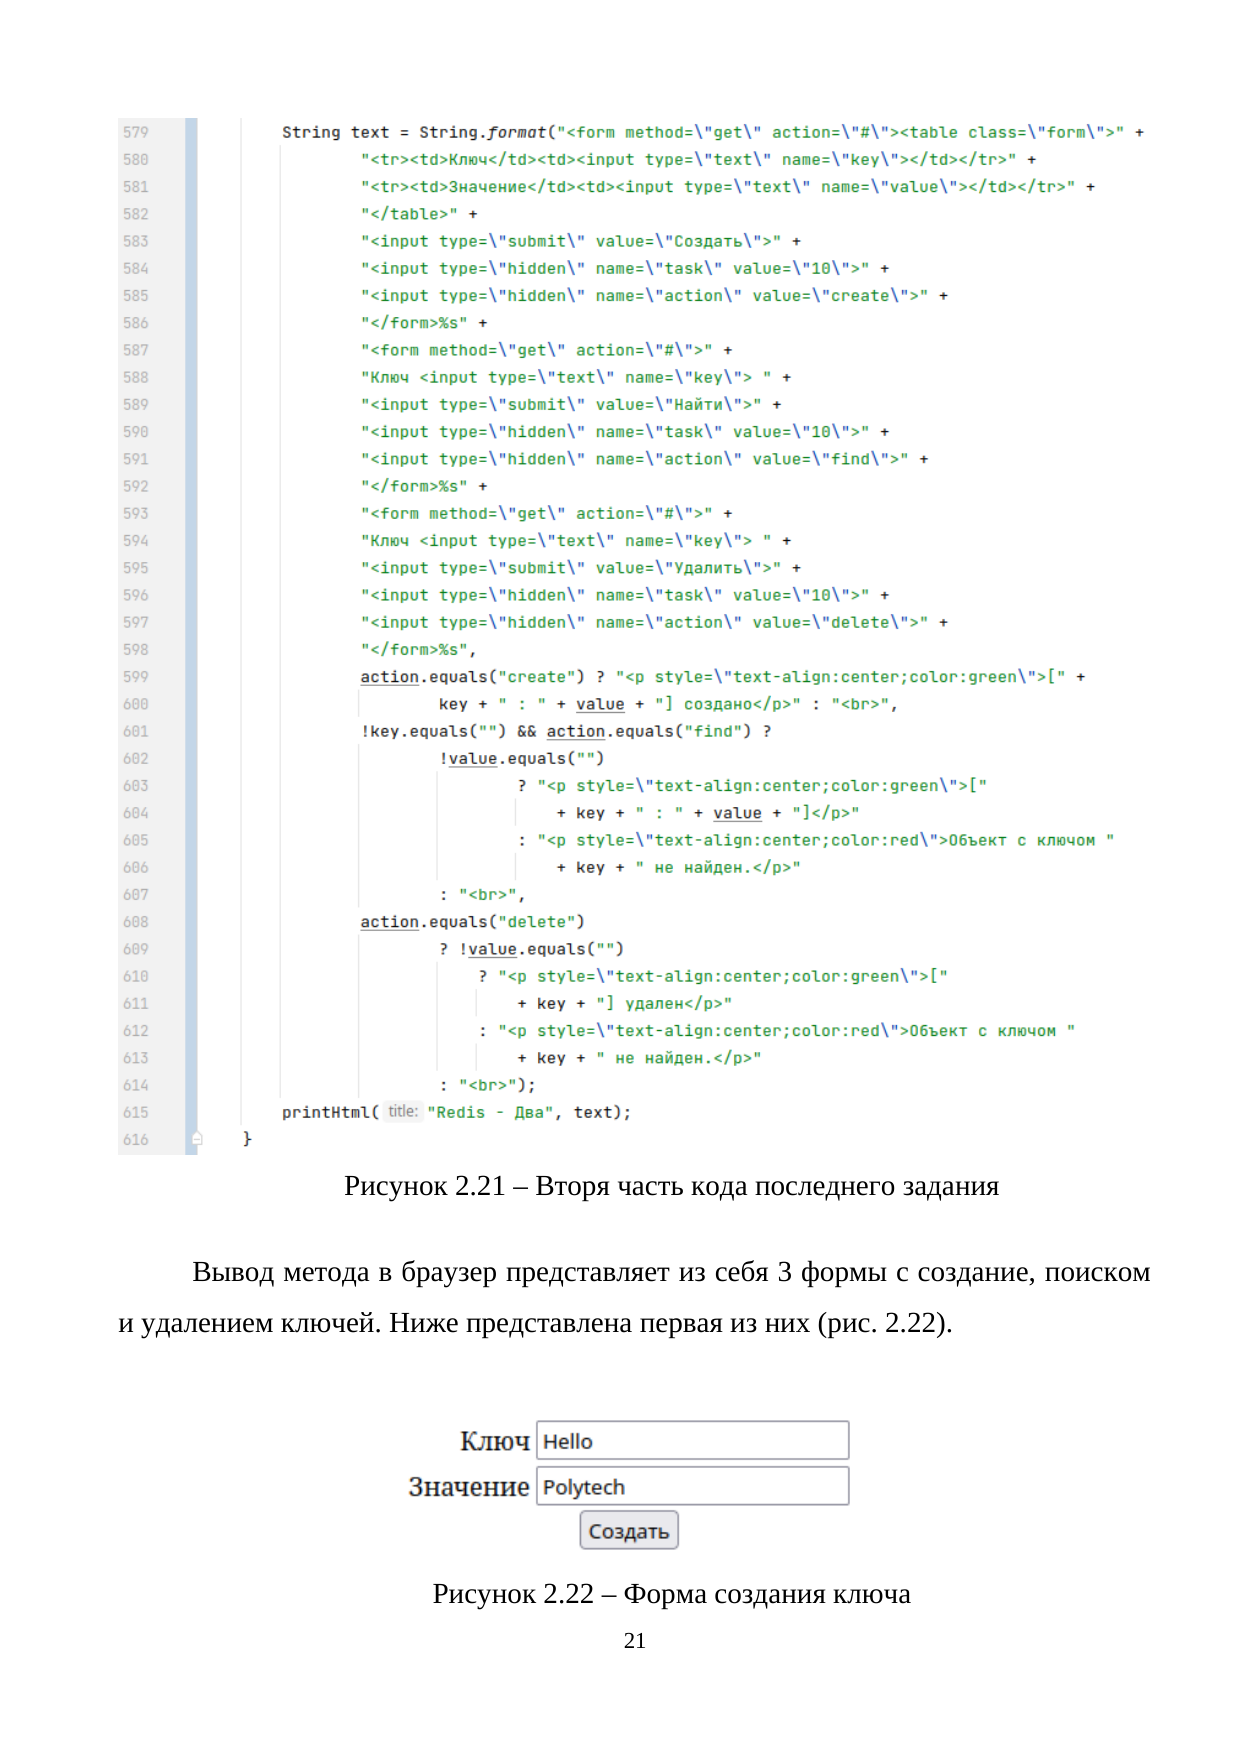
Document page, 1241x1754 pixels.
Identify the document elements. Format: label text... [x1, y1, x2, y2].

text Вывод метода в браузер представляет из себя 3 формы с создание, поиском и удалением ключей. Ниже представлена первая из них (рис. 2.22). [118, 1254, 1152, 1338]
text Рисунок 2.21 – Вторя часть кода последнего задания [118, 1168, 1152, 1202]
text Рисунок 2.22 – Форма создания ключа [118, 1576, 1152, 1610]
picture [389, 1405, 880, 1564]
picture [118, 118, 1152, 1155]
